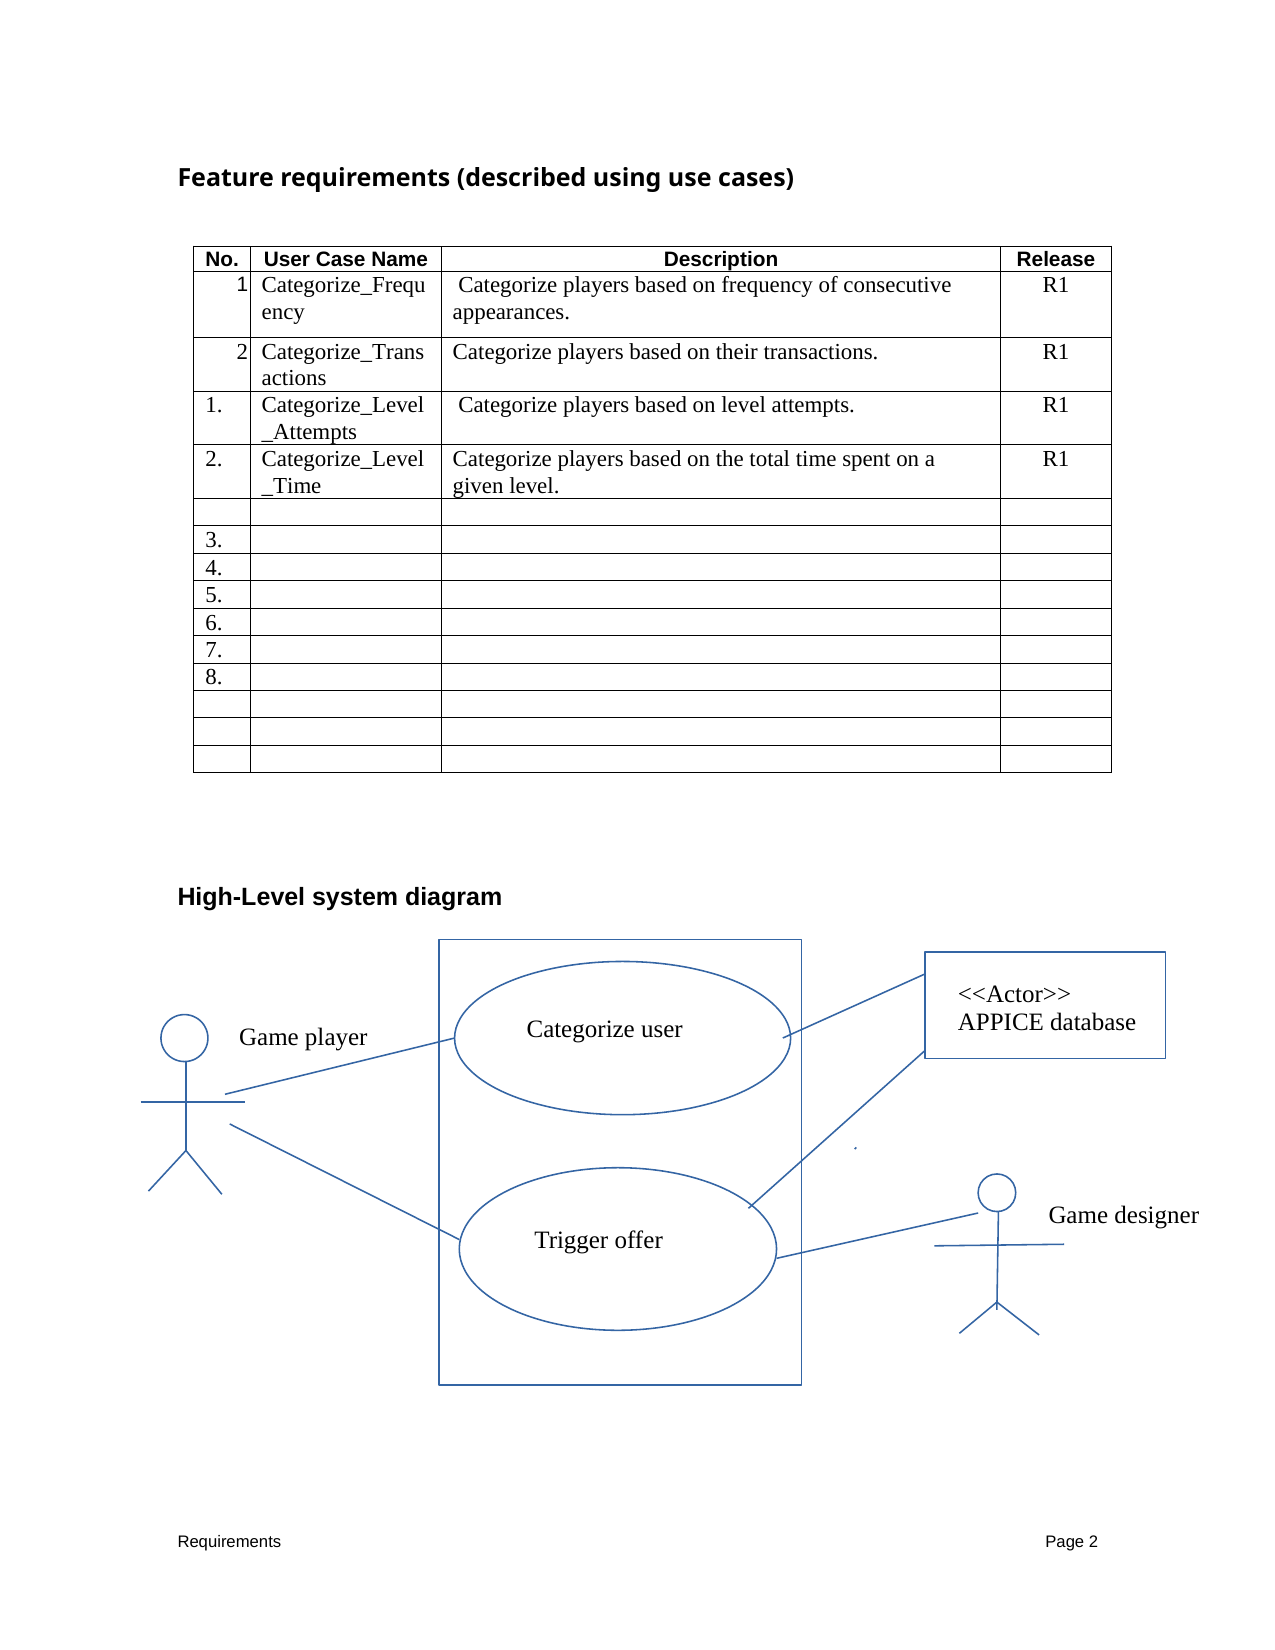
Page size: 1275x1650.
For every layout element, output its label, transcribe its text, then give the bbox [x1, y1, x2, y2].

table_cell Categorize players based on level attempts. [442, 392, 1000, 444]
table_cell [194, 554, 250, 580]
table_cell Categorize_Level_Attempts [251, 392, 441, 444]
table_cell [251, 691, 441, 717]
table_cell [442, 499, 1000, 525]
table_cell [194, 718, 250, 744]
table_cell [194, 691, 250, 717]
table_header Release [1001, 247, 1111, 271]
table_cell 2 [194, 338, 250, 391]
table_cell Categorize_Transactions [251, 338, 441, 391]
table_cell [1001, 581, 1111, 608]
table_cell R1 [1001, 338, 1111, 391]
table_cell R1 [1001, 445, 1111, 498]
table_cell [194, 746, 250, 772]
table_cell [194, 499, 250, 525]
table_cell [251, 636, 441, 662]
table_cell [194, 664, 250, 690]
table_cell [251, 554, 441, 580]
table_cell [442, 526, 1000, 553]
text High-Level system diagram [177, 882, 1098, 911]
table_cell 33 3 [194, 392, 250, 444]
table_cell [442, 664, 1000, 690]
table_header No. [194, 247, 250, 271]
table_cell 4 4 [194, 445, 250, 498]
table_cell [1001, 664, 1111, 690]
table_cell Categorize_Level_Time [251, 445, 441, 498]
table_cell [1001, 691, 1111, 717]
table_cell [442, 554, 1000, 580]
table_cell [1001, 609, 1111, 635]
table_cell [194, 581, 250, 608]
table_header User Case Name [251, 247, 441, 271]
table_cell 1 [194, 272, 250, 337]
table_cell Categorize players based on the total time spent on a given level. [442, 445, 1000, 498]
table_cell [251, 581, 441, 608]
table_cell [442, 609, 1000, 635]
table_cell [194, 636, 250, 662]
table_cell [1001, 554, 1111, 580]
table_cell [251, 526, 441, 553]
table_cell [442, 746, 1000, 772]
table_cell Categorize_Frequency [251, 272, 441, 337]
table_cell [194, 609, 250, 635]
table_cell [1001, 746, 1111, 772]
table_cell [251, 499, 441, 525]
subtitle Feature requirements (described using use cases) [177, 160, 1098, 194]
table_cell [442, 581, 1000, 608]
table_cell [251, 609, 441, 635]
table_cell R1 [1001, 392, 1111, 444]
table_cell [251, 746, 441, 772]
table_cell [1001, 526, 1111, 553]
table_cell [251, 718, 441, 744]
table_cell R1 [1001, 272, 1111, 337]
table_cell Categorize players based on frequency of consecutive appearances. [442, 272, 1000, 337]
table_cell [442, 718, 1000, 744]
table_cell [194, 526, 250, 553]
table_cell [442, 636, 1000, 662]
table_header Description [442, 247, 1000, 271]
table_cell Categorize players based on their transactions. [442, 338, 1000, 391]
table_cell [251, 664, 441, 690]
table_cell [1001, 636, 1111, 662]
table_cell [1001, 499, 1111, 525]
table_cell [442, 691, 1000, 717]
table_cell [1001, 718, 1111, 744]
